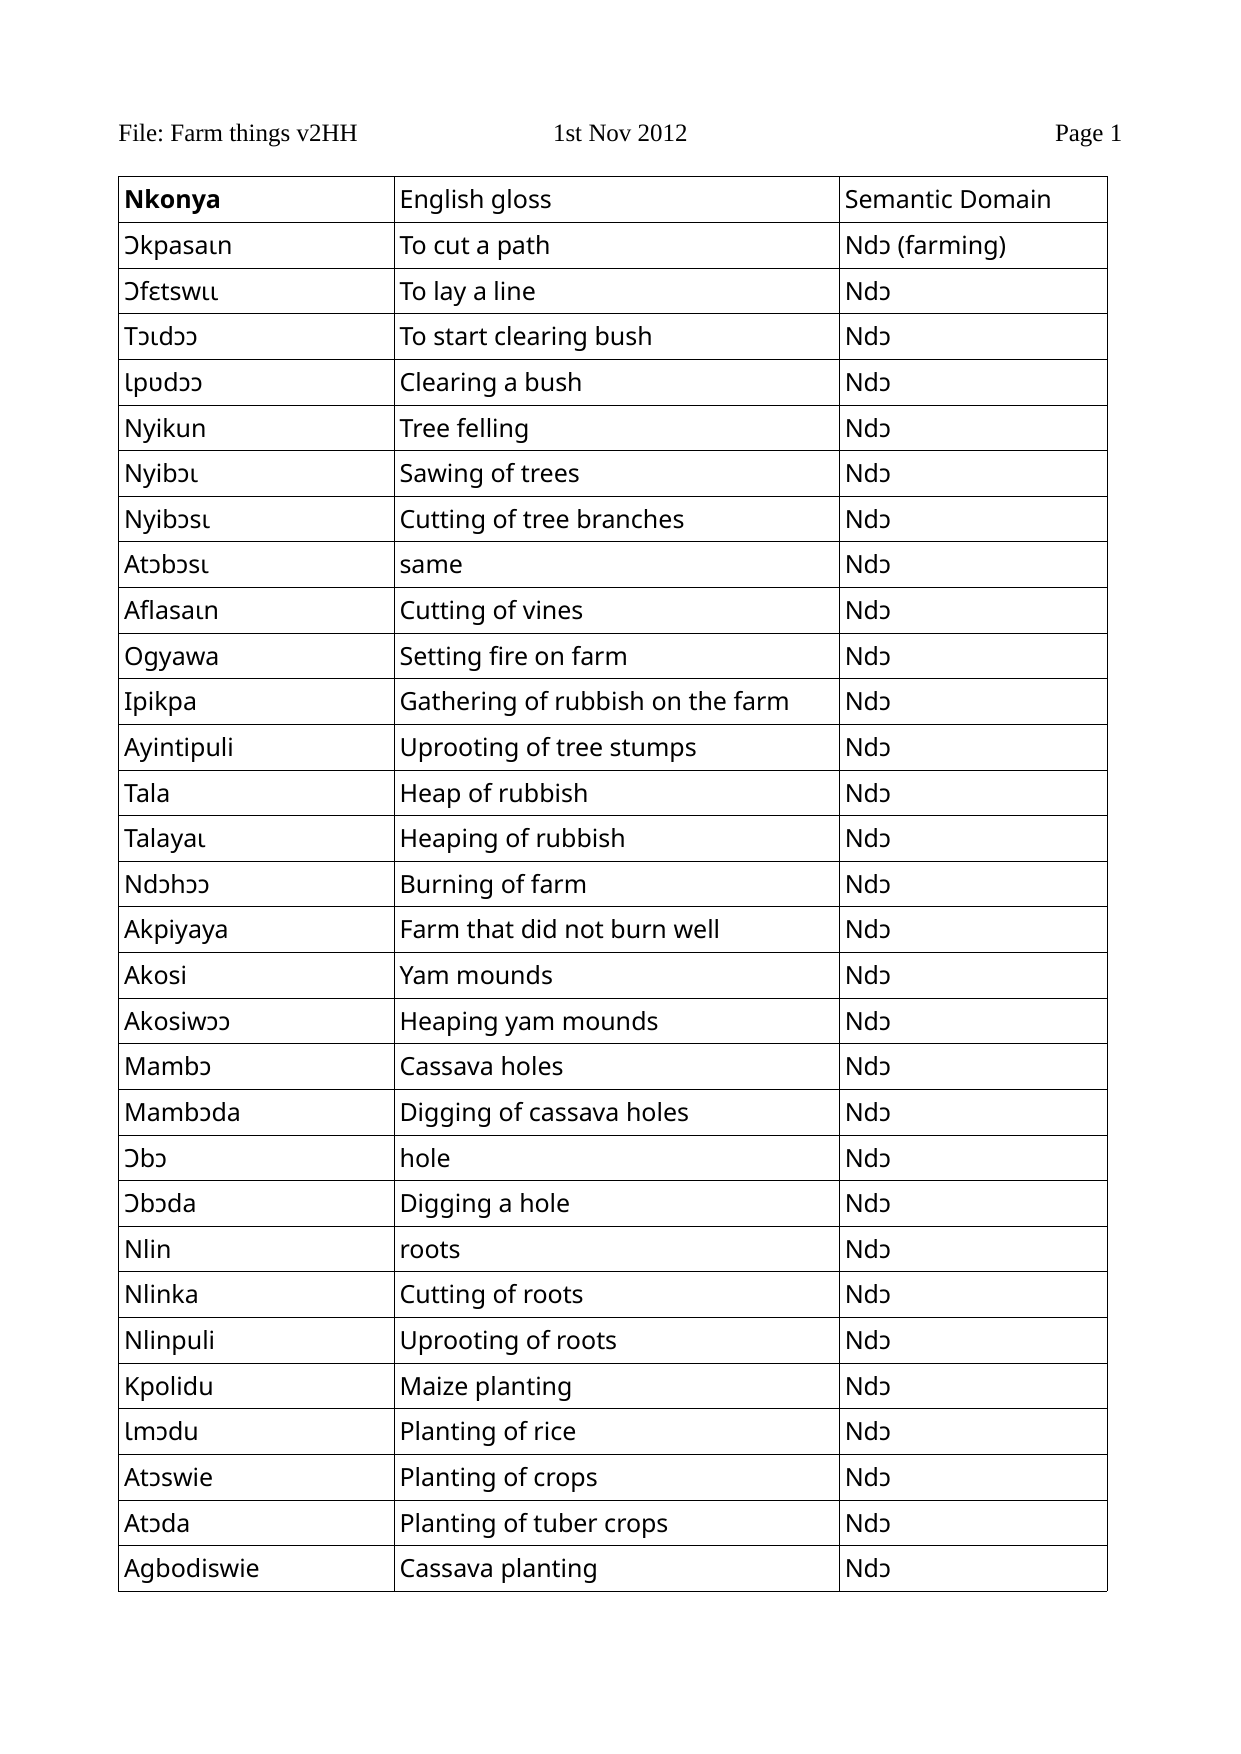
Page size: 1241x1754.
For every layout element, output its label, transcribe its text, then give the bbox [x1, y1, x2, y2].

table_cell Nyibɔsɩ [119, 497, 394, 541]
table_cell Ndɔ [840, 1090, 1107, 1134]
table_cell Ndɔ [840, 816, 1107, 861]
table_cell To lay a line [395, 269, 839, 313]
table_cell Ndɔ [840, 542, 1107, 587]
table_cell Ndɔ [840, 1364, 1107, 1408]
table_header English gloss [395, 177, 839, 222]
table_cell Ndɔ [840, 1227, 1107, 1271]
table_cell Ndɔ [840, 588, 1107, 633]
table_cell Nlinka [119, 1272, 394, 1317]
table_cell Aflasaɩn [119, 588, 394, 633]
table_cell Nlin [119, 1227, 394, 1271]
table_cell Ndɔ [840, 451, 1107, 496]
table_cell Farm that did not burn well [395, 907, 839, 952]
table_cell Atɔswie [119, 1455, 394, 1499]
table_cell same [395, 542, 839, 587]
table_cell Ɩmɔdu [119, 1409, 394, 1454]
table_cell Ndɔ [840, 1455, 1107, 1499]
table_cell Ndɔ [840, 1136, 1107, 1180]
table_cell Talayaɩ [119, 816, 394, 861]
table_cell Atɔbɔsɩ [119, 542, 394, 587]
table_cell Mambɔda [119, 1090, 394, 1134]
table_cell Heaping of rubbish [395, 816, 839, 861]
table_cell Cassava holes [395, 1044, 839, 1089]
table_cell Cassava planting [395, 1546, 839, 1591]
table_cell Ndɔhɔɔ [119, 862, 394, 906]
table_cell Ndɔ [840, 1501, 1107, 1545]
table_cell Ndɔ [840, 634, 1107, 678]
table_cell Ndɔ [840, 999, 1107, 1043]
table_cell Cutting of vines [395, 588, 839, 633]
table_header Nkonya [119, 177, 394, 222]
table_cell Uprooting of roots [395, 1318, 839, 1363]
table_cell Yam mounds [395, 953, 839, 998]
table_cell roots [395, 1227, 839, 1271]
table_cell Ndɔ [840, 953, 1107, 998]
table_cell Ndɔ [840, 314, 1107, 359]
table_cell Ndɔ [840, 771, 1107, 815]
table_cell Ndɔ [840, 725, 1107, 769]
table_cell Planting of crops [395, 1455, 839, 1499]
table_cell Uprooting of tree stumps [395, 725, 839, 769]
table_cell Ɩpʋdɔɔ [119, 360, 394, 404]
table_cell Nlinpuli [119, 1318, 394, 1363]
table_cell Ndɔ [840, 406, 1107, 450]
table_cell To cut a path [395, 223, 839, 268]
table_cell Atɔda [119, 1501, 394, 1545]
table_cell Ndɔ [840, 497, 1107, 541]
table_cell Akosiwɔɔ [119, 999, 394, 1043]
table_cell Heaping yam mounds [395, 999, 839, 1043]
table_cell Ndɔ [840, 1409, 1107, 1454]
table_cell Kpolidu [119, 1364, 394, 1408]
table_cell Ndɔ [840, 1044, 1107, 1089]
table_cell Clearing a bush [395, 360, 839, 404]
table_cell Digging a hole [395, 1181, 839, 1226]
table_cell Ɔkpasaɩn [119, 223, 394, 268]
table_cell Tree felling [395, 406, 839, 450]
table_cell Ndɔ [840, 907, 1107, 952]
table_cell Digging of cassava holes [395, 1090, 839, 1134]
table_cell Sawing of trees [395, 451, 839, 496]
table_cell Ɔbɔ [119, 1136, 394, 1180]
table_cell Ndɔ [840, 1181, 1107, 1226]
table_cell Maize planting [395, 1364, 839, 1408]
table_cell Gathering of rubbish on the farm [395, 679, 839, 724]
table_cell Ɔbɔda [119, 1181, 394, 1226]
table_cell Burning of farm [395, 862, 839, 906]
table_cell To start clearing bush [395, 314, 839, 359]
table_cell Planting of tuber crops [395, 1501, 839, 1545]
table_cell Heap of rubbish [395, 771, 839, 815]
table_header Semantic Domain [840, 177, 1107, 222]
table_cell Ndɔ [840, 862, 1107, 906]
table_cell hole [395, 1136, 839, 1180]
table_cell Nyibɔɩ [119, 451, 394, 496]
table_cell Ndɔ (farming) [840, 223, 1107, 268]
table_cell Ɔfɛtswɩɩ [119, 269, 394, 313]
table_cell Planting of rice [395, 1409, 839, 1454]
table_cell Ndɔ [840, 1546, 1107, 1591]
table_cell Ndɔ [840, 269, 1107, 313]
table_cell Cutting of tree branches [395, 497, 839, 541]
table_cell Ipikpa [119, 679, 394, 724]
table_cell Ndɔ [840, 1272, 1107, 1317]
table_cell Ndɔ [840, 1318, 1107, 1363]
table_cell Ayintipuli [119, 725, 394, 769]
table_cell Ndɔ [840, 679, 1107, 724]
table_cell Tala [119, 771, 394, 815]
table_cell Agbodiswie [119, 1546, 394, 1591]
table_cell Cutting of roots [395, 1272, 839, 1317]
table_cell Setting fire on farm [395, 634, 839, 678]
table_cell Tɔɩdɔɔ [119, 314, 394, 359]
table_cell Akpiyaya [119, 907, 394, 952]
table_cell Akosi [119, 953, 394, 998]
table_cell Ogyawa [119, 634, 394, 678]
table_cell Nyikun [119, 406, 394, 450]
table_cell Mambɔ [119, 1044, 394, 1089]
table_cell Ndɔ [840, 360, 1107, 404]
